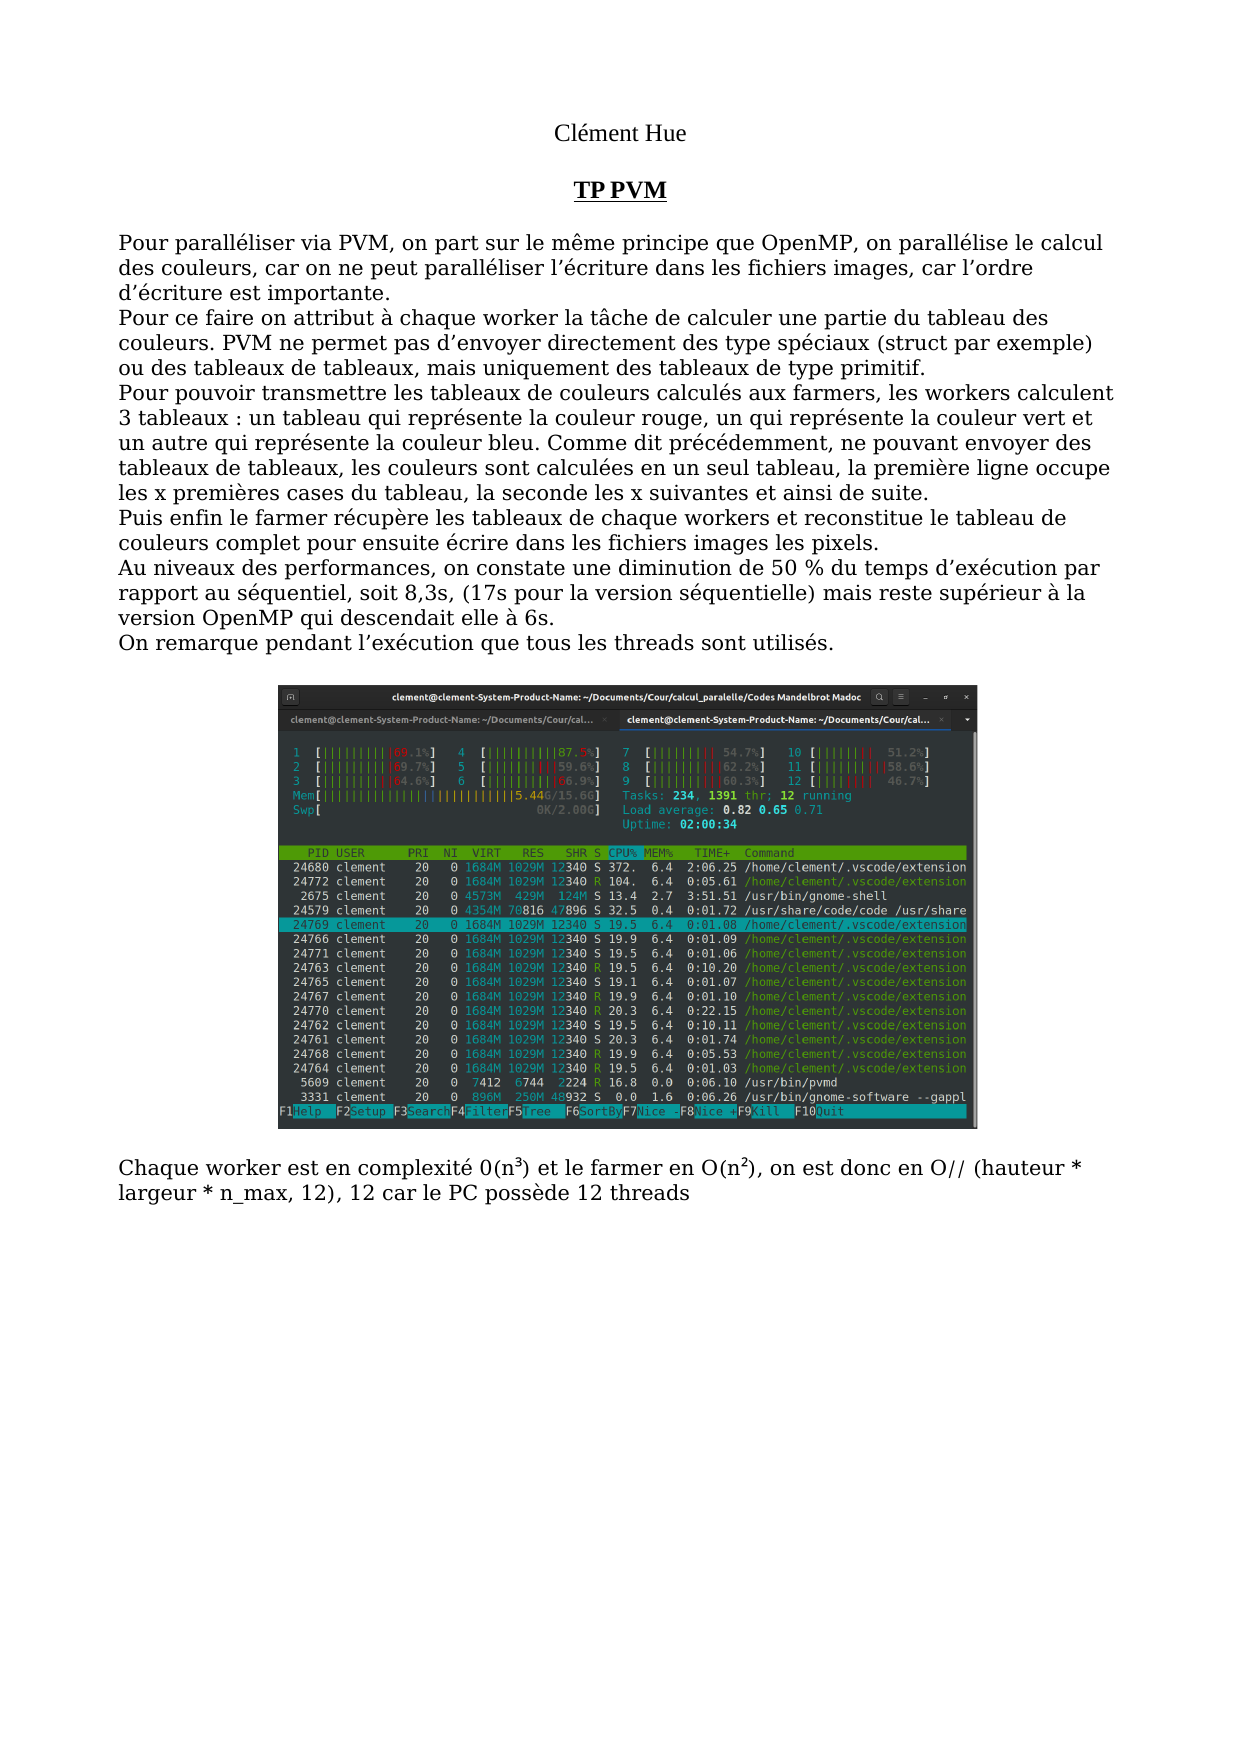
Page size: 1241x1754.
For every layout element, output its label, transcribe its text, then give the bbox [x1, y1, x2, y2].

text Puis enfin le farmer récupère les tableaux de chaque workers et reconstitue le tableau de couleurs complet pour ensuite écrire dans les fichiers images les pixels. [118, 504, 1122, 554]
text Clément Hue [118, 118, 1122, 147]
text On remarque pendant l’exécution que tous les threads sont utilisés. [118, 629, 1122, 654]
text Chaque worker est en complexité 0(n³) et le farmer en O(n²), on est donc en O// (hauteur * largeur * n_max, 12), 12 car le PC possède 12 threads [118, 1154, 1122, 1204]
text TP PVM [118, 176, 1122, 204]
text Pour ce faire on attribut à chaque worker la tâche de calculer une partie du tableau des couleurs. PVM ne permet pas d’envoyer directement des type spéciaux (struct par exemple) ou des tableaux de tableaux, mais uniquement des tableaux de type primitif. [118, 304, 1122, 379]
text Pour paralléliser via PVM, on part sur le même principe que OpenMP, on parallélise le calcul des couleurs, car on ne peut paralléliser l’écriture dans les fichiers images, car l’ordre d’écriture est importante. [118, 229, 1122, 304]
text Pour pouvoir transmettre les tableaux de couleurs calculés aux farmers, les workers calculent 3 tableaux : un tableau qui représente la couleur rouge, un qui représente la couleur vert et un autre qui représente la couleur bleu. Comme dit précédemment, ne pouvant envoyer des tableaux de tableaux, les couleurs sont calculées en un seul tableau, la première ligne occupe les x premières cases du tableau, la seconde les x suivantes et ainsi de suite. [118, 379, 1122, 504]
text Au niveaux des performances, on constate une diminution de 50 % du temps d’exécution par rapport au séquentiel, soit 8,3s, (17s pour la version séquentielle) mais reste supérieur à la version OpenMP qui descendait elle à 6s. [118, 554, 1122, 629]
picture [278, 685, 978, 1129]
